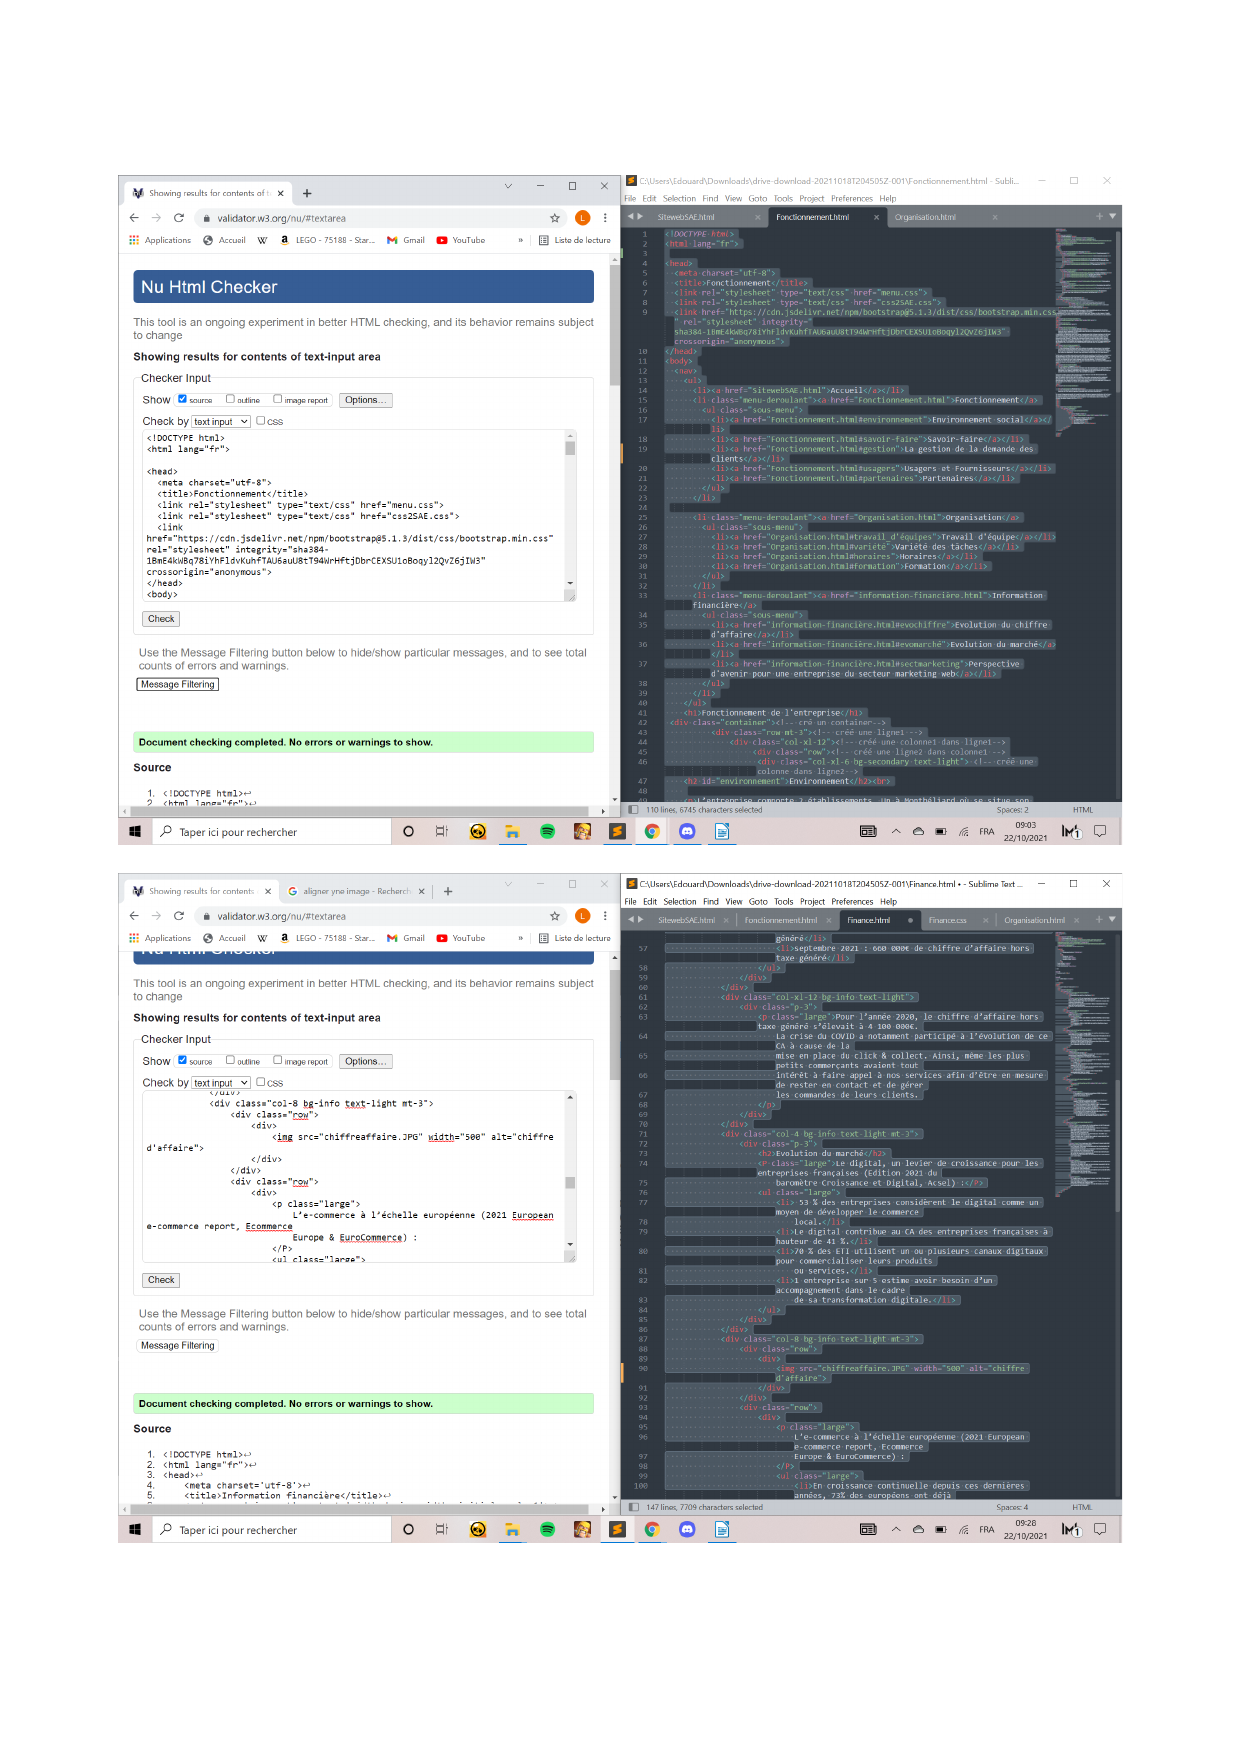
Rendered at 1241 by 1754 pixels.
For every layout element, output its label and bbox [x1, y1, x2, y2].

picture [118, 175, 1123, 845]
picture [118, 873, 1123, 1543]
